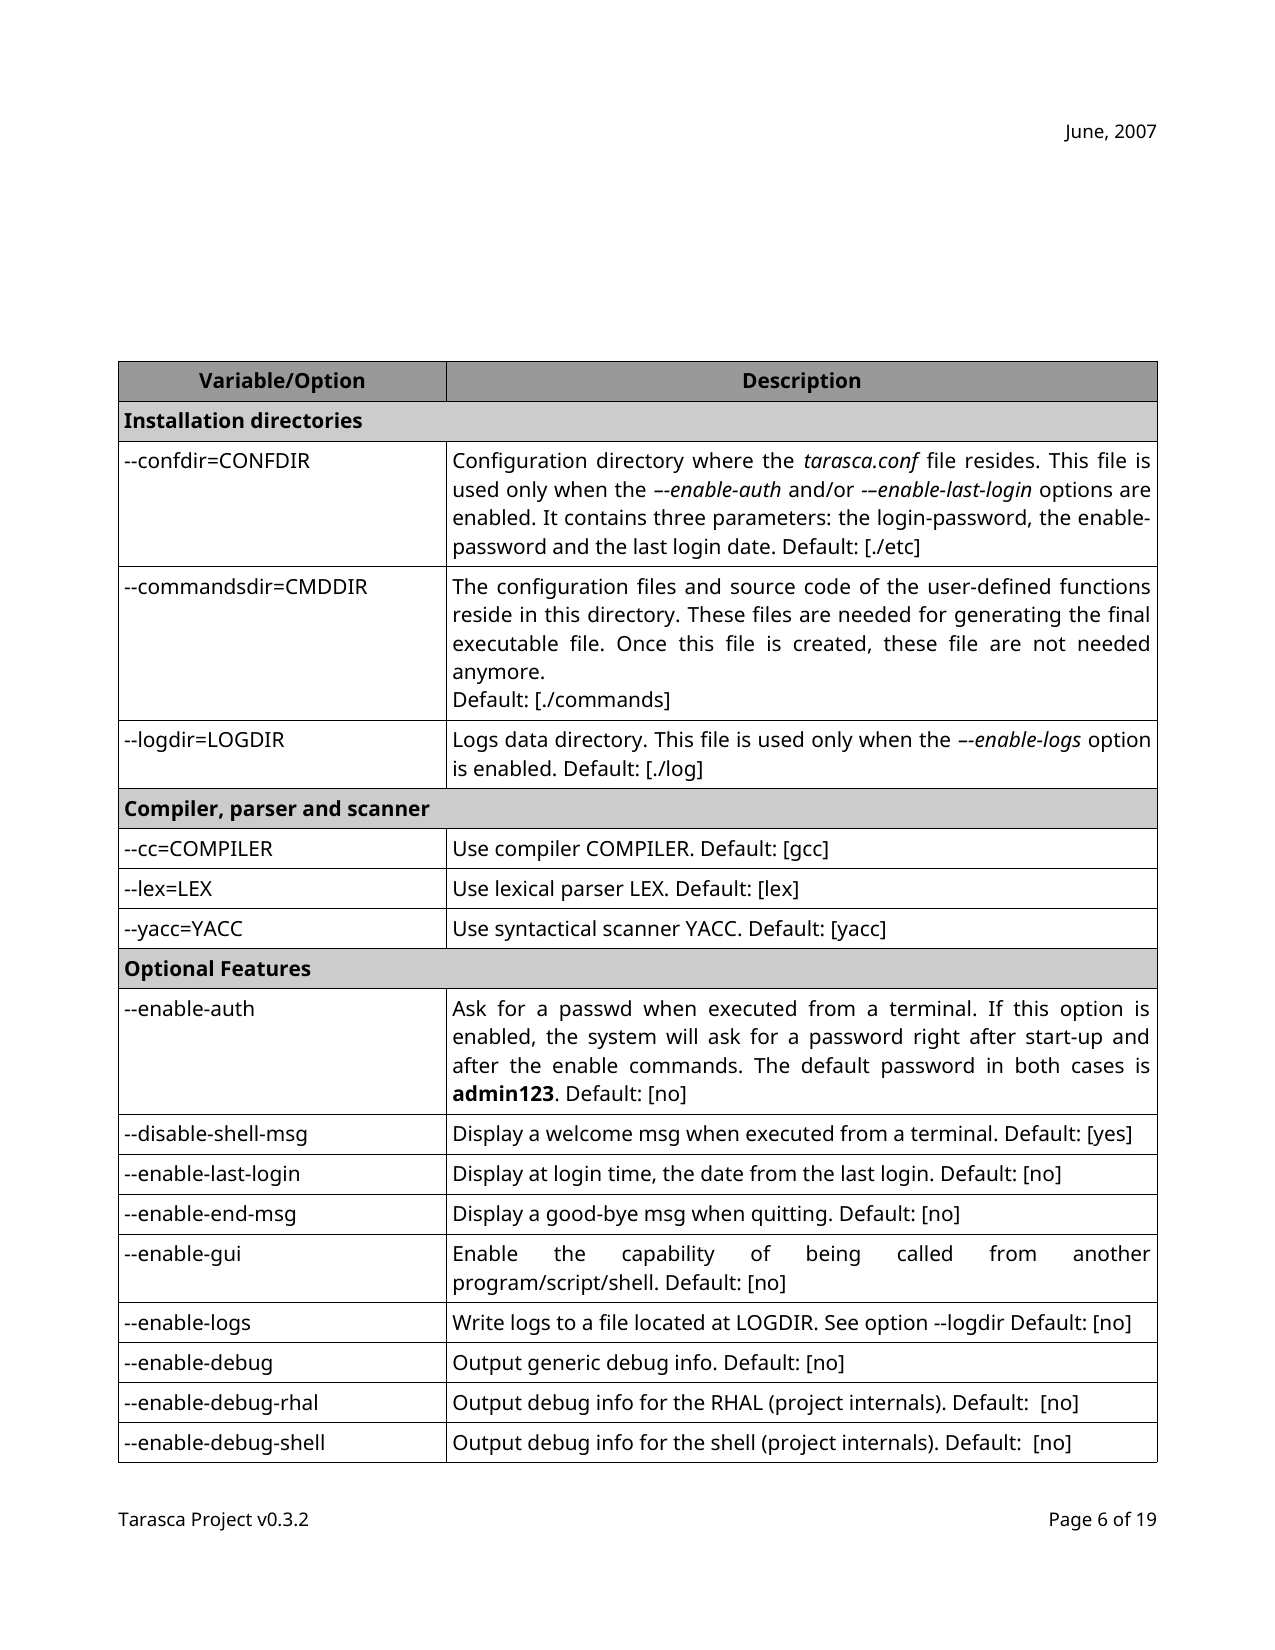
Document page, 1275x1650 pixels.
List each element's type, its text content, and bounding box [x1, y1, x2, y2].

table_cell Configuration directory where the tarasca.conf file resides. This file is used only when the –-enable-auth and/or -–enable-last-login options are enabled. It contains three parameters: the login-password, the enable-password and the last login date. Default: [./etc] [447, 442, 1157, 566]
table_cell Display a good-bye msg when quitting. Default: [no] [447, 1195, 1157, 1233]
table_cell Compiler, parser and scanner [119, 789, 1157, 828]
table_cell Logs data directory. This file is used only when the –-enable-logs option is enabled. Default: [./log] [447, 721, 1157, 788]
table_cell Output debug info for the shell (project internals). Default: [no] [447, 1423, 1157, 1462]
table_cell Write logs to a file located at LOGDIR. See option --logdir Default: [no] [447, 1303, 1157, 1342]
table_cell --enable-auth [119, 989, 446, 1113]
table_cell Use lexical parser LEX. Default: [lex] [447, 869, 1157, 908]
table_cell --enable-end-msg [119, 1195, 446, 1233]
table_cell --enable-last-login [119, 1155, 446, 1193]
table_cell Output generic debug info. Default: [no] [447, 1343, 1157, 1382]
table_cell --enable-debug-shell [119, 1423, 446, 1462]
table_cell --cc=COMPILER [119, 829, 446, 868]
table_cell Enable the capability of being called from another program/script/shell. Default: [no] [447, 1235, 1157, 1302]
table_cell --enable-logs [119, 1303, 446, 1342]
table_cell Output debug info for the RHAL (project internals). Default: [no] [447, 1383, 1157, 1422]
table_cell --lex=LEX [119, 869, 446, 908]
table_cell Display at login time, the date from the last login. Default: [no] [447, 1155, 1157, 1193]
table_cell Installation directories [119, 402, 1157, 441]
table_cell --confdir=CONFDIR [119, 442, 446, 566]
table_cell --enable-debug-rhal [119, 1383, 446, 1422]
table_cell Use syntactical scanner YACC. Default: [yacc] [447, 909, 1157, 948]
table_cell --disable-shell-msg [119, 1115, 446, 1153]
table_cell --logdir=LOGDIR [119, 721, 446, 788]
table_cell --enable-gui [119, 1235, 446, 1302]
table_cell Display a welcome msg when executed from a terminal. Default: [yes] [447, 1115, 1157, 1153]
table_header Variable/Option [119, 362, 446, 401]
table_cell --enable-debug [119, 1343, 446, 1382]
table_cell Optional Features [119, 949, 1157, 988]
table_cell Ask for a passwd when executed from a terminal. If this option is enabled, the system will ask for a password right after start-up and after the enable commands. The default password in both cases is admin123. Default: [no] [447, 989, 1157, 1113]
table_cell --commandsdir=CMDDIR [119, 567, 446, 720]
table_cell Use compiler COMPILER. Default: [gcc] [447, 829, 1157, 868]
table_header Description [447, 362, 1157, 401]
table_cell --yacc=YACC [119, 909, 446, 948]
table_cell The configuration files and source code of the user-defined functions reside in this directory. These files are needed for generating the final executable file. Once this file is created, these file are not needed anymore. Default: [./commands] [447, 567, 1157, 720]
